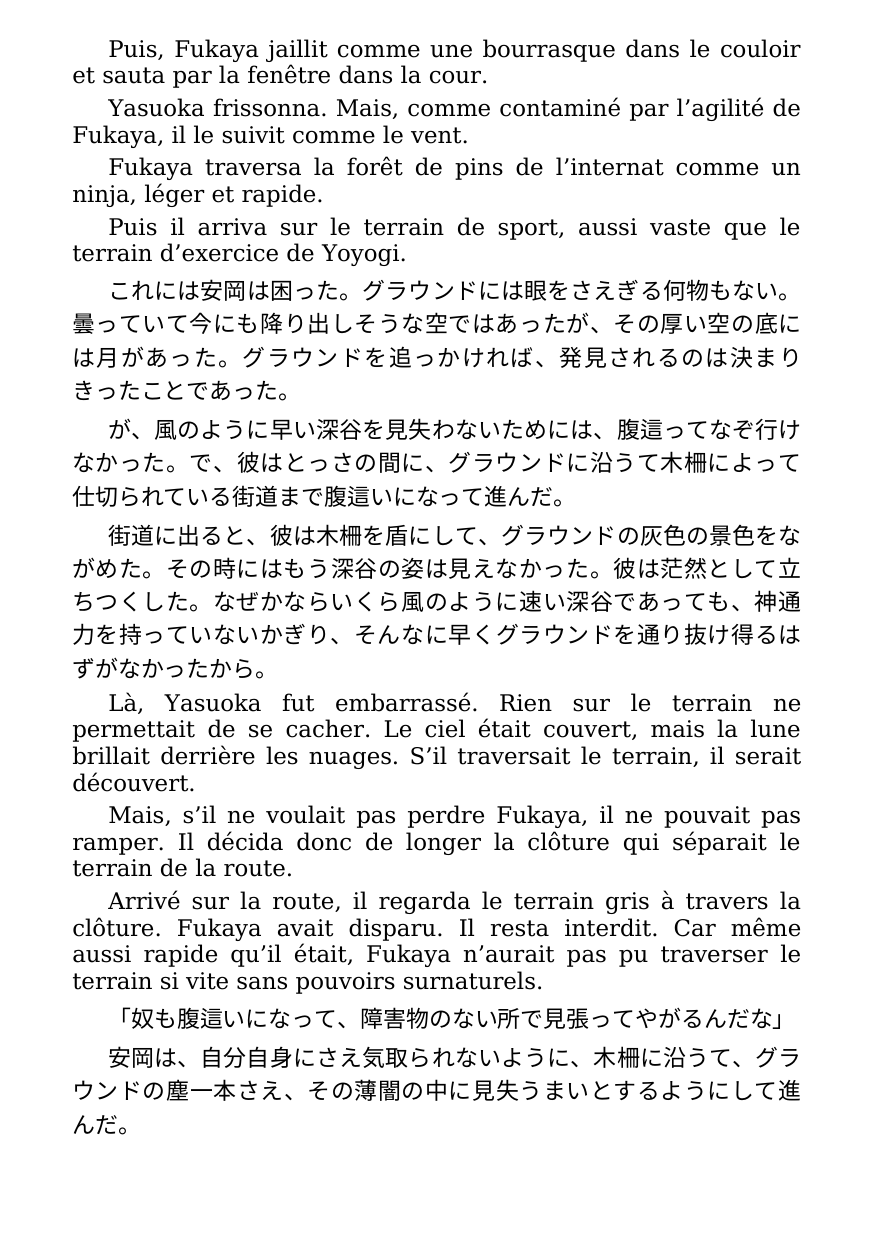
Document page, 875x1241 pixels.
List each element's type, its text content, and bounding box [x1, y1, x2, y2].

text Yasuoka frissonna. Mais, comme contaminé par l’agilité de Fukaya, il le suivit comme le vent. [72, 95, 802, 149]
text が、風のように早い深谷を見失わないためには、腹這ってなぞ行けなかった。で、彼はとっさの間に、グラウンドに沿うて木柵によって仕切られている街道まで腹這いになって進んだ。 [72, 412, 802, 512]
text Là, Yasuoka fut embarrassé. Rien sur le terrain ne permettait de se cacher. Le ciel était couvert, mais la lune brillait derrière les nuages. S’il traversait le terrain, il serait découvert. [72, 690, 802, 796]
text Puis il arriva sur le terrain de sport, aussi vaste que le terrain d’exercice de Yoyogi. [72, 214, 802, 267]
text これには安岡は困った。グラウンドには眼をさえぎる何物もない。曇っていて今にも降り出しそうな空ではあったが、その厚い空の底には月があった。グラウンドを追っかければ、発見されるのは決まりきったことであった。 [72, 273, 802, 406]
text 安岡は、自分自身にさえ気取られないように、木柵に沿うて、グラウンドの塵一本さえ、その薄闇の中に見失うまいとするようにして進んだ。 [72, 1040, 802, 1140]
text Mais, s’il ne voulait pas perdre Fukaya, il ne pouvait pas ramper. Il décida donc de longer la clôture qui séparait le terrain de la route. [72, 802, 802, 882]
text Puis, Fukaya jaillit comme une bourrasque dans le couloir et sauta par la fenêtre dans la cour. [72, 36, 802, 89]
text Arrivé sur la route, il regarda le terrain gris à travers la clôture. Fukaya avait disparu. Il resta interdit. Car même aussi rapide qu’il était, Fukaya n’aurait pas pu traverser le terrain si vite sans pouvoirs surnaturels. [72, 888, 802, 995]
text 「奴も腹這いになって、障害物のない所で見張ってやがるんだな」 [72, 1001, 802, 1034]
text Fukaya traversa la forêt de pins de l’internat comme un ninja, léger et rapide. [72, 154, 802, 208]
text 街道に出ると、彼は木柵を盾にして、グラウンドの灰色の景色をながめた。その時にはもう深谷の姿は見えなかった。彼は茫然として立ちつくした。なぜかならいくら風のように速い深谷であっても、神通力を持っていないかぎり、そんなに早くグラウンドを通り抜け得るはずがなかったから。 [72, 518, 802, 684]
